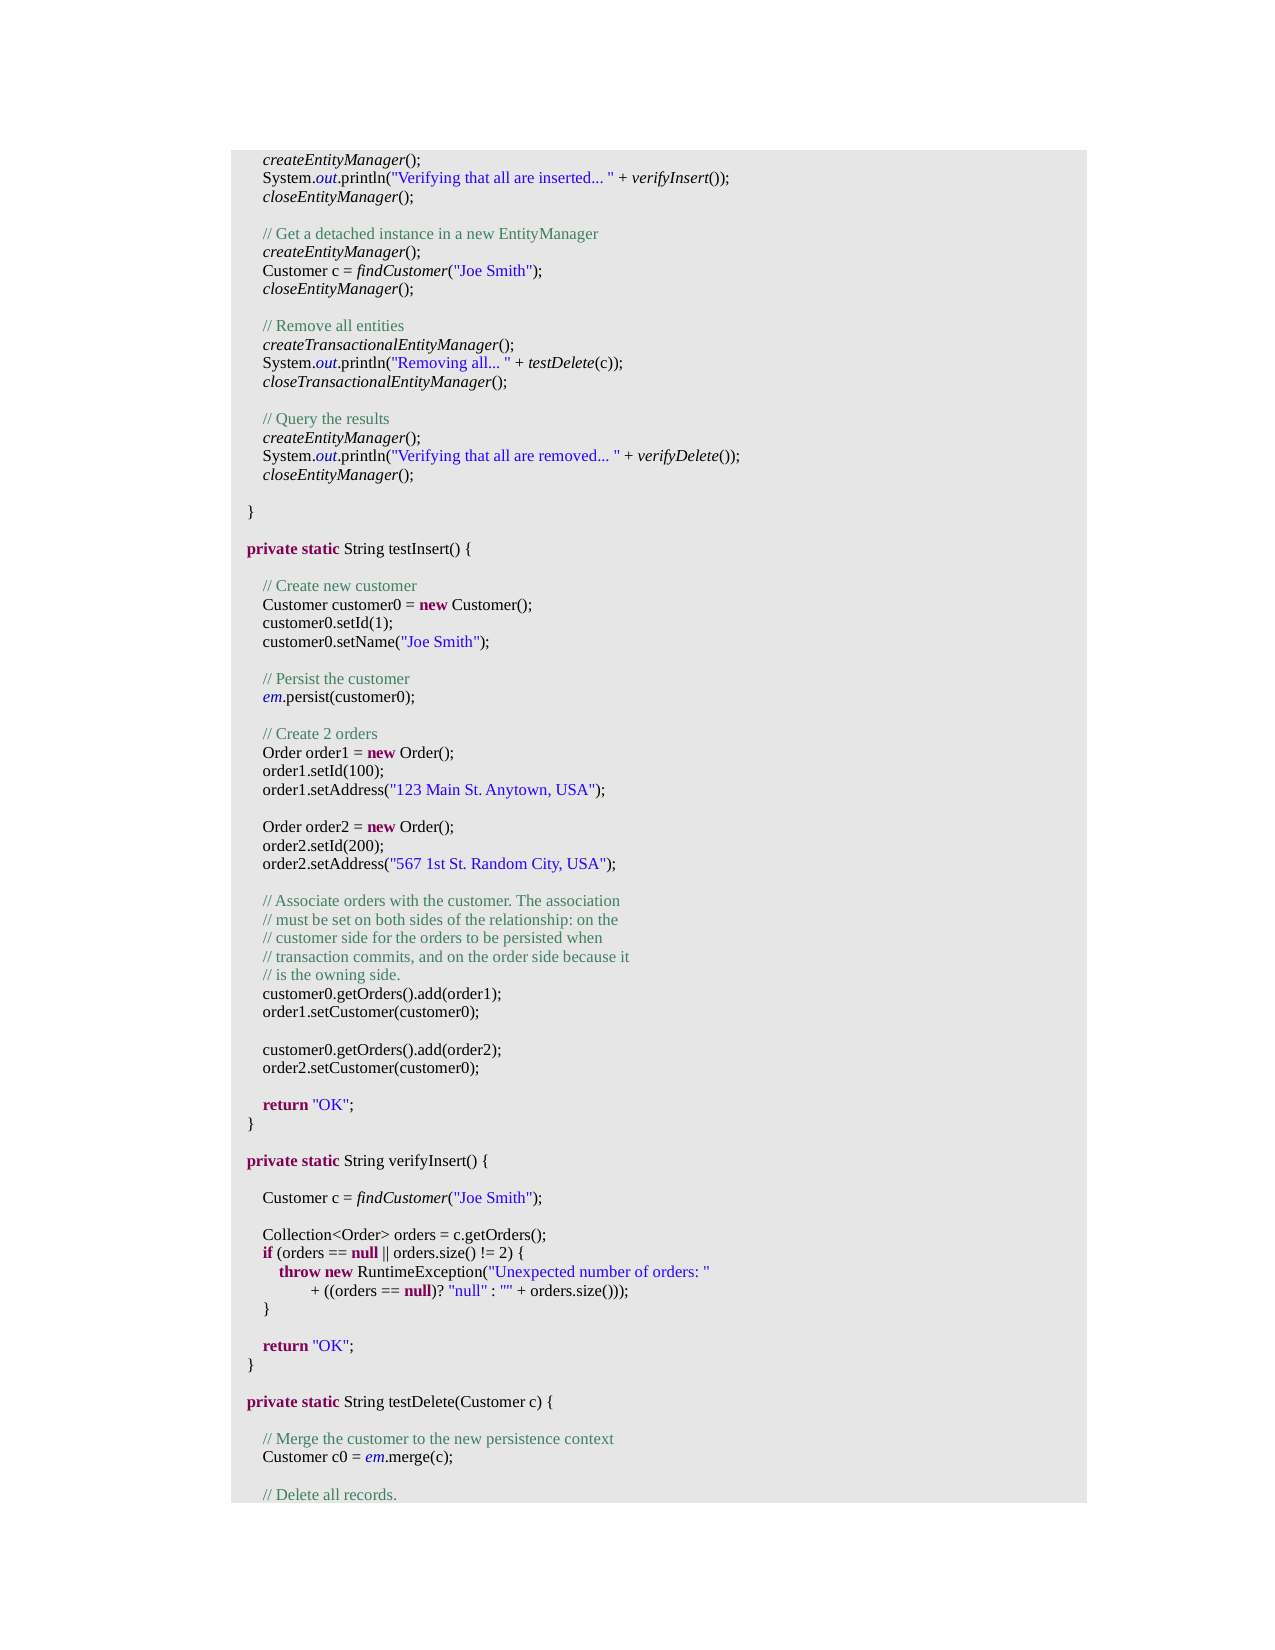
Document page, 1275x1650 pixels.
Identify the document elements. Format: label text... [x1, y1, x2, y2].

text // Create new customer [231, 576, 1087, 595]
text System.out.println("Removing all... " + testDelete(c)); [231, 354, 1087, 372]
text createEntityManager(); [231, 243, 1087, 261]
text if (orders == null || orders.size() != 2) { [231, 1244, 1087, 1262]
text // transaction commits, and on the order side because it [231, 947, 1087, 966]
text createEntityManager(); [231, 150, 1087, 168]
text createEntityManager(); [231, 428, 1087, 447]
text Customer c0 = em.merge(c); [231, 1448, 1087, 1466]
text closeEntityManager(); [231, 187, 1087, 206]
text // Get a detached instance in a new EntityManager [231, 224, 1087, 243]
text closeEntityManager(); [231, 280, 1087, 298]
text private static String testDelete(Customer c) { [231, 1392, 1087, 1411]
text Collection<Order> orders = c.getOrders(); [231, 1225, 1087, 1244]
text throw new RuntimeException("Unexpected number of orders: " [231, 1262, 1087, 1281]
text // is the owning side. [231, 966, 1087, 984]
text order2.setAddress("567 1st St. Random City, USA"); [231, 854, 1087, 873]
text em.persist(customer0); [231, 688, 1087, 706]
text // Merge the customer to the new persistence context [231, 1429, 1087, 1448]
text // Query the results [231, 409, 1087, 428]
text order1.setAddress("123 Main St. Anytown, USA"); [231, 780, 1087, 799]
text order1.setCustomer(customer0); [231, 1003, 1087, 1021]
text private static String testInsert() { [231, 539, 1087, 558]
text + ((orders == null)? "null" : "" + orders.size())); [231, 1281, 1087, 1299]
text // Create 2 orders [231, 725, 1087, 743]
text customer0.setName("Joe Smith"); [231, 632, 1087, 651]
text // must be set on both sides of the relationship: on the [231, 910, 1087, 929]
text closeEntityManager(); [231, 465, 1087, 484]
text } [231, 1114, 1087, 1133]
text closeTransactionalEntityManager(); [231, 372, 1087, 391]
text customer0.getOrders().add(order1); [231, 984, 1087, 1003]
text Customer customer0 = new Customer(); [231, 595, 1087, 613]
text } [231, 1355, 1087, 1374]
text Customer c = findCustomer("Joe Smith"); [231, 261, 1087, 280]
text // Remove all entities [231, 317, 1087, 335]
text customer0.getOrders().add(order2); [231, 1040, 1087, 1058]
text } [231, 502, 1087, 521]
text // customer side for the orders to be persisted when [231, 929, 1087, 947]
text System.out.println("Verifying that all are inserted... " + verifyInsert()); [231, 168, 1087, 187]
text return "OK"; [231, 1337, 1087, 1355]
text order2.setId(200); [231, 836, 1087, 854]
text System.out.println("Verifying that all are removed... " + verifyDelete()); [231, 447, 1087, 465]
text order1.setId(100); [231, 762, 1087, 780]
text return "OK"; [231, 1096, 1087, 1114]
text order2.setCustomer(customer0); [231, 1058, 1087, 1077]
text createTransactionalEntityManager(); [231, 335, 1087, 354]
text Order order2 = new Order(); [231, 817, 1087, 836]
text private static String verifyInsert() { [231, 1151, 1087, 1170]
text customer0.setId(1); [231, 613, 1087, 632]
text Customer c = findCustomer("Joe Smith"); [231, 1188, 1087, 1207]
text // Persist the customer [231, 669, 1087, 688]
text } [231, 1299, 1087, 1318]
text // Delete all records. [231, 1485, 1087, 1503]
text // Associate orders with the customer. The association [231, 892, 1087, 910]
text Order order1 = new Order(); [231, 743, 1087, 762]
